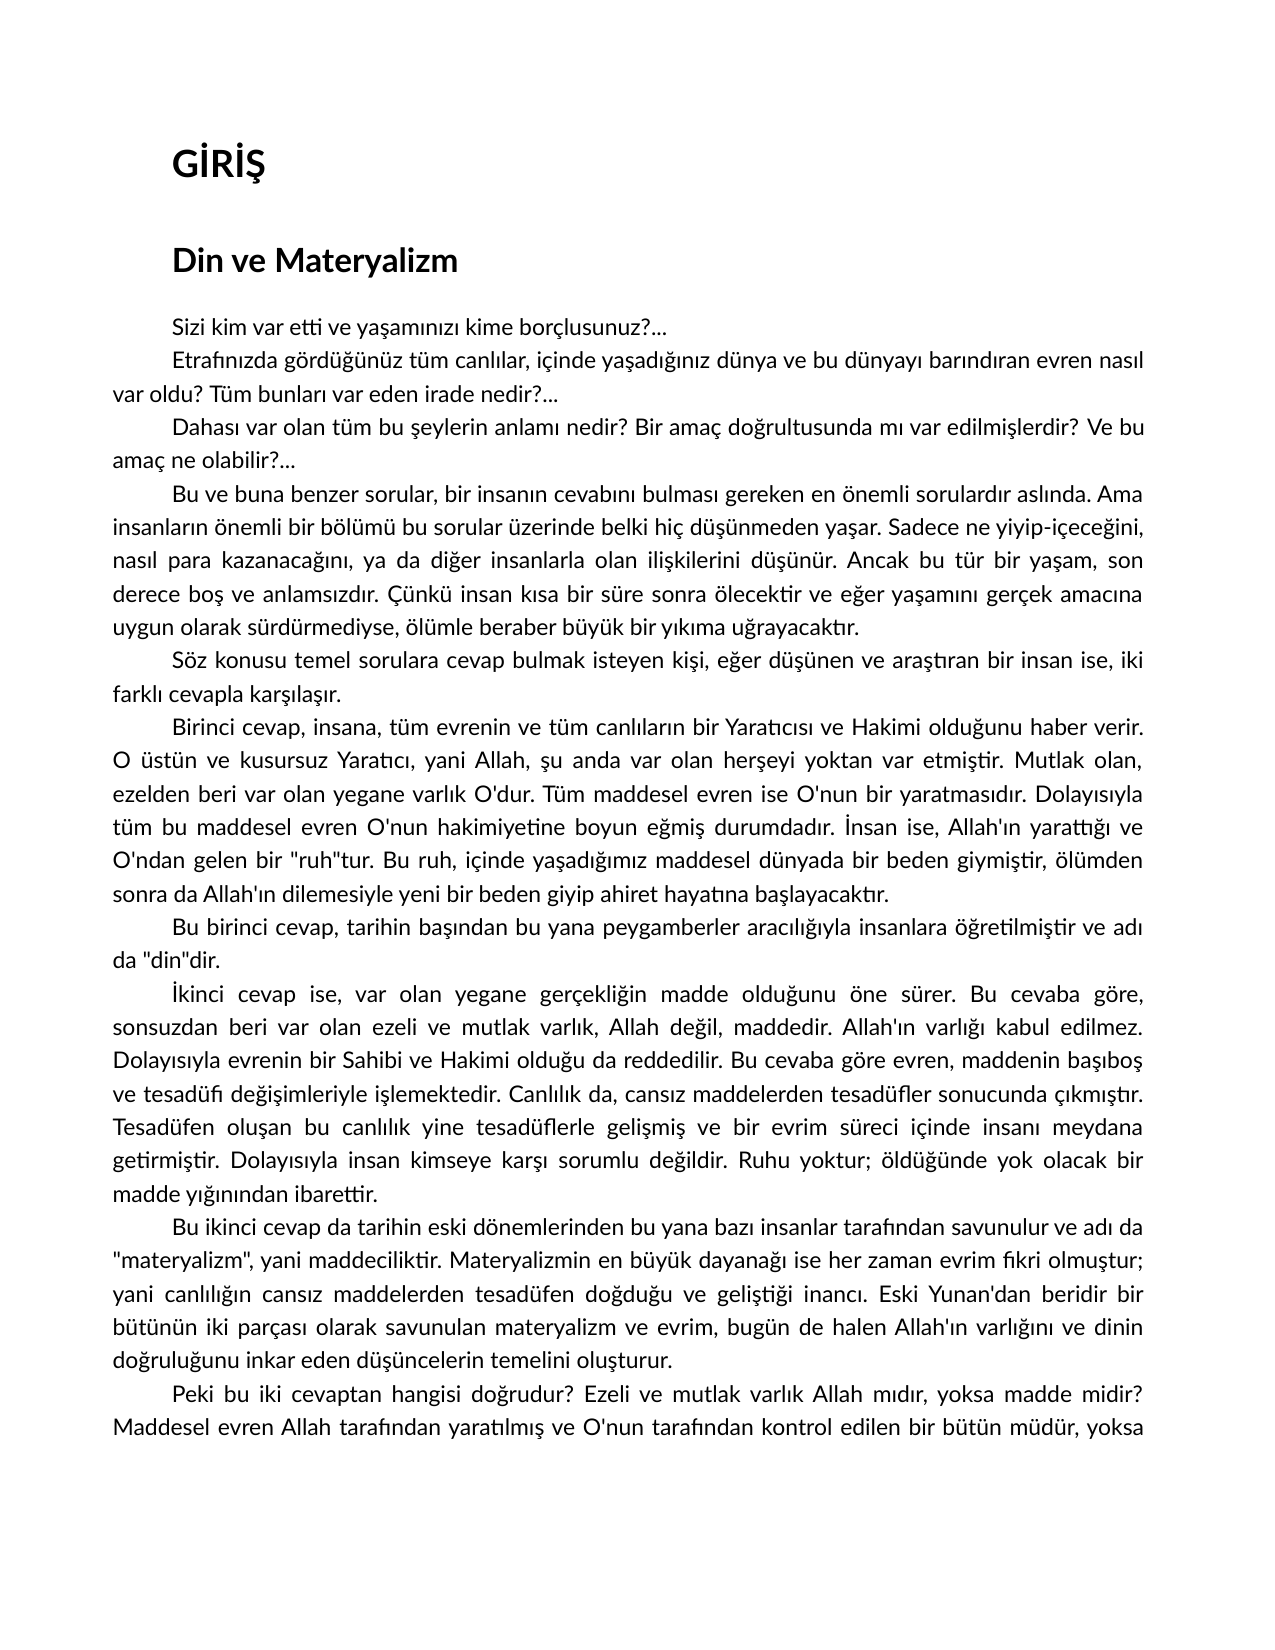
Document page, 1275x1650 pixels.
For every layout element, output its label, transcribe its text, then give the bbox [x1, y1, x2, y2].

text Sizi kim var etti ve yaşamınızı kime borçlusunuz?... [112, 309, 1145, 342]
text Peki bu iki cevaptan hangisi doğrudur? Ezeli ve mutlak varlık Allah mıdır, yoksa madde midir? Maddesel evren Allah tarafından yaratılmış ve O'nun tarafından kontrol edilen bir bütün müdür, yoksa [112, 1375, 1145, 1442]
subtitle GİRİŞ [112, 148, 1145, 185]
text Dahası var olan tüm bu şeylerin anlamı nedir? Bir amaç doğrultusunda mı var edilmişlerdir? Ve bu amaç ne olabilir?... [112, 409, 1145, 475]
subtitle Din ve Materyalizm [112, 245, 1145, 279]
text Söz konusu temel sorulara cevap bulmak isteyen kişi, eğer düşünen ve araştıran bir insan ise, iki farklı cevapla karşılaşır. [112, 642, 1145, 709]
text Birinci cevap, insana, tüm evrenin ve tüm canlıların bir Yaratıcısı ve Hakimi olduğunu haber verir. O üstün ve kusursuz Yaratıcı, yani Allah, şu anda var olan herşeyi yoktan var etmiştir. Mutlak olan, ezelden beri var olan yegane varlık O'dur. Tüm maddesel evren ise O'nun bir yaratmasıdır. Dolayısıyla tüm bu maddesel evren O'nun hakimiyetine boyun eğmiş durumdadır. İnsan ise, Allah'ın yarattığı ve O'ndan gelen bir "ruh"tur. Bu ruh, içinde yaşadığımız maddesel dünyada bir beden giymiştir, ölümden sonra da Allah'ın dilemesiyle yeni bir beden giyip ahiret hayatına başlayacaktır. [112, 709, 1145, 909]
text Etrafınızda gördüğünüz tüm canlılar, içinde yaşadığınız dünya ve bu dünyayı barındıran evren nasıl var oldu? Tüm bunları var eden irade nedir?... [112, 342, 1145, 409]
text İkinci cevap ise, var olan yegane gerçekliğin madde olduğunu öne sürer. Bu cevaba göre, sonsuzdan beri var olan ezeli ve mutlak varlık, Allah değil, maddedir. Allah'ın varlığı kabul edilmez. Dolayısıyla evrenin bir Sahibi ve Hakimi olduğu da reddedilir. Bu cevaba göre evren, maddenin başıboş ve tesadüfi değişimleriyle işlemektedir. Canlılık da, cansız maddelerden tesadüfler sonucunda çıkmıştır. Tesadüfen oluşan bu canlılık yine tesadüflerle gelişmiş ve bir evrim süreci içinde insanı meydana getirmiştir. Dolayısıyla insan kimseye karşı sorumlu değildir. Ruhu yoktur; öldüğünde yok olacak bir madde yığınından ibarettir. [112, 975, 1145, 1209]
text Bu birinci cevap, tarihin başından bu yana peygamberler aracılığıyla insanlara öğretilmiştir ve adı da "din"dir. [112, 909, 1145, 975]
text Bu ikinci cevap da tarihin eski dönemlerinden bu yana bazı insanlar tarafından savunulur ve adı da "materyalizm", yani maddeciliktir. Materyalizmin en büyük dayanağı ise her zaman evrim fikri olmuştur; yani canlılığın cansız maddelerden tesadüfen doğduğu ve geliştiği inancı. Eski Yunan'dan beridir bir bütünün iki parçası olarak savunulan materyalizm ve evrim, bugün de halen Allah'ın varlığını ve dinin doğruluğunu inkar eden düşüncelerin temelini oluşturur. [112, 1209, 1145, 1375]
text Bu ve buna benzer sorular, bir insanın cevabını bulması gereken en önemli sorulardır aslında. Ama insanların önemli bir bölümü bu sorular üzerinde belki hiç düşünmeden yaşar. Sadece ne yiyip-içeceğini, nasıl para kazanacağını, ya da diğer insanlarla olan ilişkilerini düşünür. Ancak bu tür bir yaşam, son derece boş ve anlamsızdır. Çünkü insan kısa bir süre sonra ölecektir ve eğer yaşamını gerçek amacına uygun olarak sürdürmediyse, ölümle beraber büyük bir yıkıma uğrayacaktır. [112, 475, 1145, 642]
